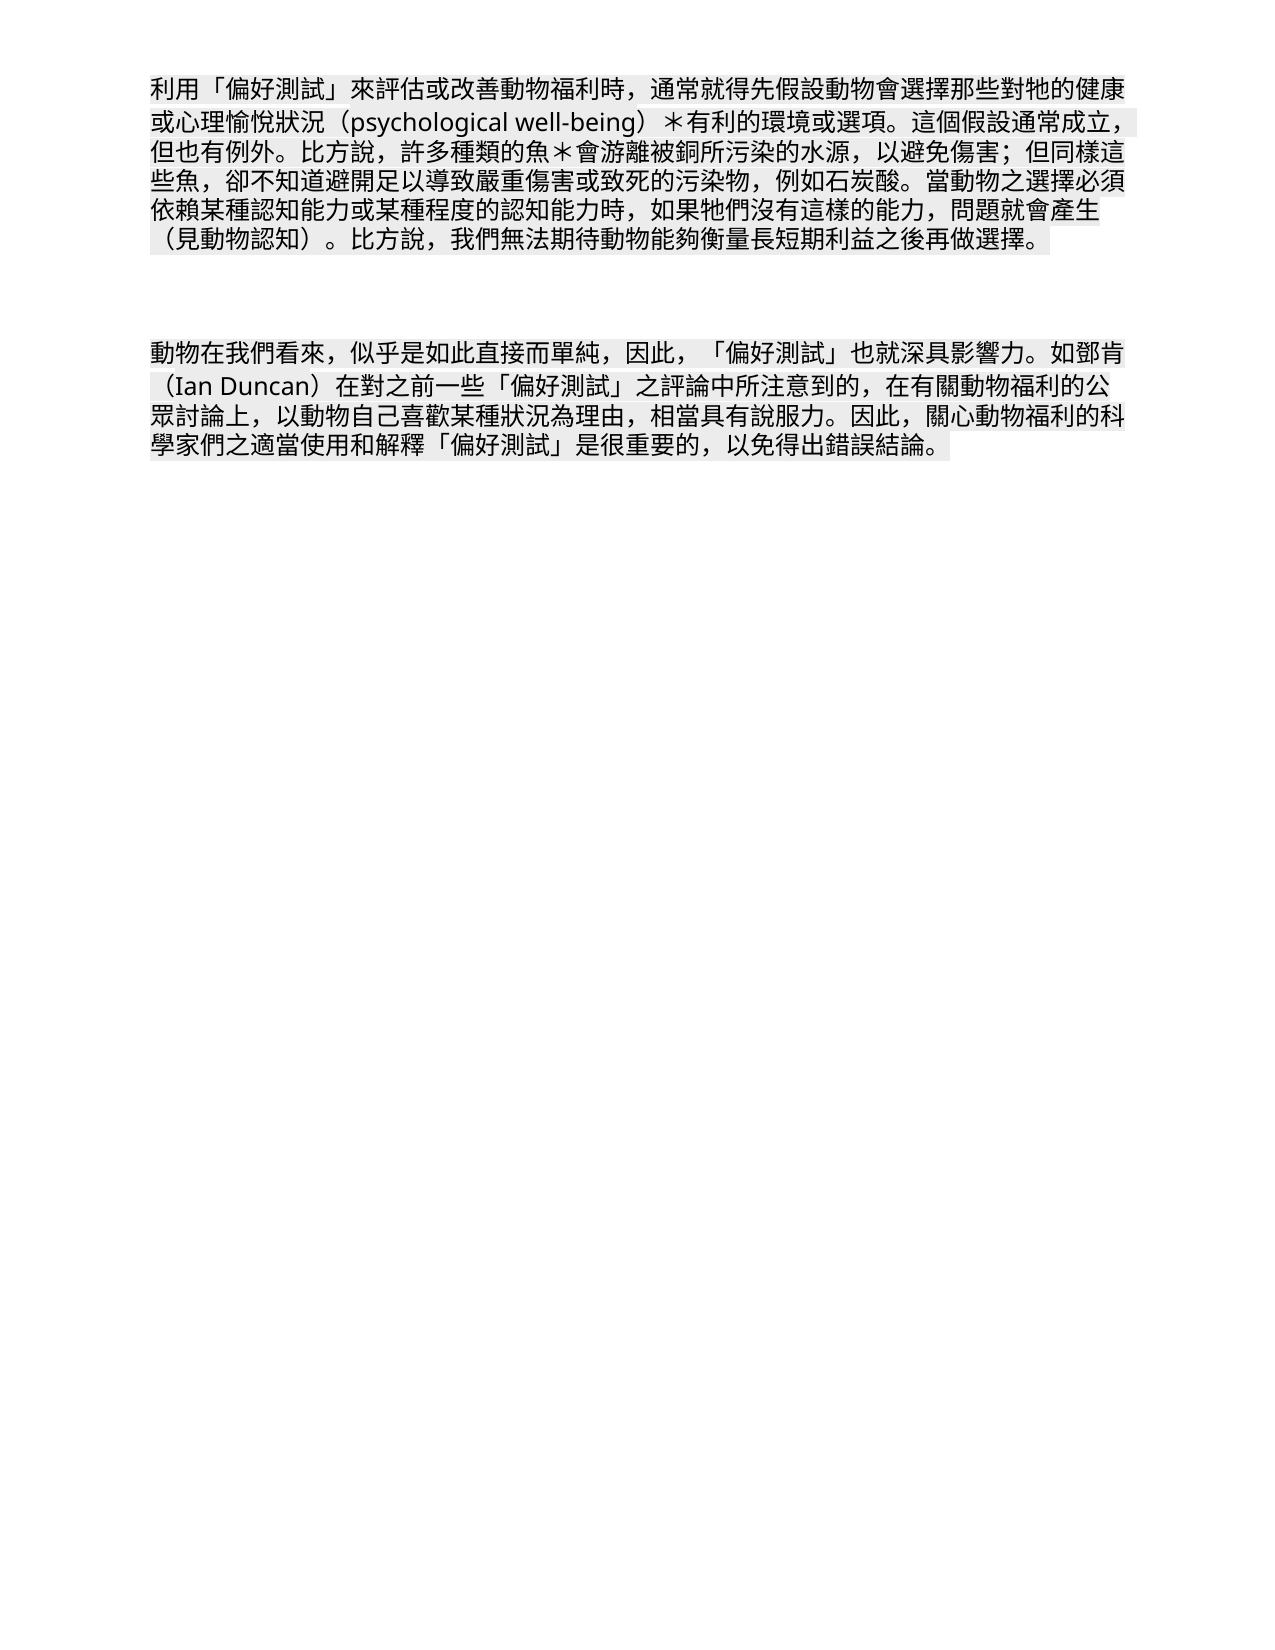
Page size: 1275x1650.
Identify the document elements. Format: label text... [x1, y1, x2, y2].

text 利用「偏好測試」來評估或改善動物福利時，通常就得先假設動物會選擇那些對牠的健康或心理愉悅狀況（psychological well-being）＊有利的環境或選項。這個假設通常成立，但也有例外。比方說，許多種類的魚＊會游離被銅所污染的水源，以避免傷害；但同樣這些魚，卻不知道避開足以導致嚴重傷害或致死的污染物，例如石炭酸。當動物之選擇必須依賴某種認知能力或某種程度的認知能力時，如果牠們沒有這樣的能力，問題就會產生（見動物認知）。比方說，我們無法期待動物能夠衡量長短期利益之後再做選擇。 [150, 75, 1125, 255]
text 動物在我們看來，似乎是如此直接而單純，因此，「偏好測試」也就深具影響力。如鄧肯（Ian Duncan）在對之前一些「偏好測試」之評論中所注意到的，在有關動物福利的公眾討論上，以動物自己喜歡某種狀況為理由，相當具有說服力。因此，關心動物福利的科學家們之適當使用和解釋「偏好測試」是很重要的，以免得出錯誤結論。 [150, 339, 1125, 461]
